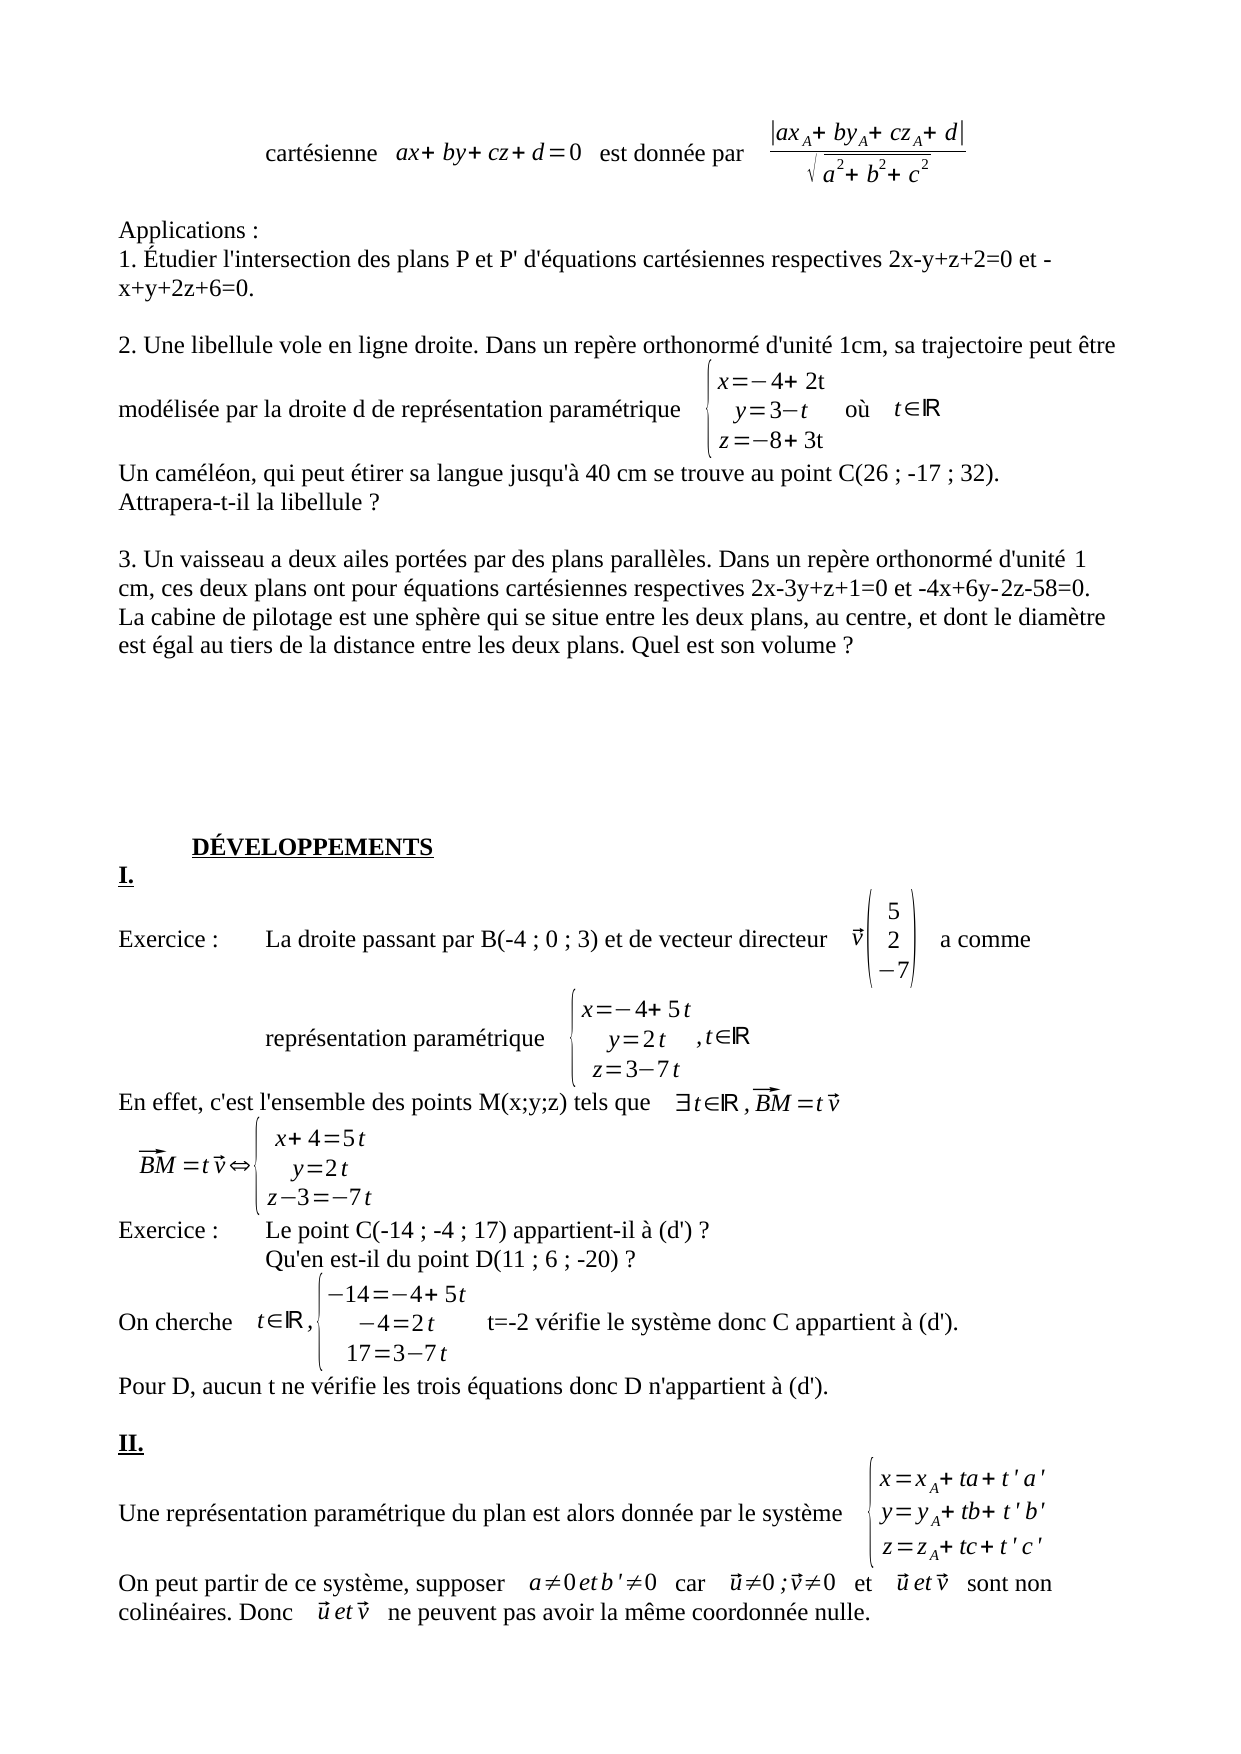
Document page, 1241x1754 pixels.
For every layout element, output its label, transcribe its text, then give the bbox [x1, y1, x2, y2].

text Pour D, aucun t ne vérifie les trois équations donc D n'appartient à (d'). [118, 1371, 1122, 1399]
text Applications : [118, 216, 1122, 244]
text Applications : Démontrer que la distance d'un point à un plan P d'équation cartésienneest donnée par [118, 118, 1122, 187]
text Une représentation paramétrique du plan est alors donnée par le système [118, 1457, 1122, 1568]
text I. [118, 861, 1122, 889]
text On peut partir de ce système, supposer car et sont non colinéaires. Donc ne peuvent pas avoir la même coordonnée nulle. [118, 1568, 1122, 1626]
text Exercice : La droite passant par B(-4 ; 0 ; 3) et de vecteur directeur a comme représentation paramétrique [118, 889, 1122, 1086]
text Un caméléon, qui peut étirer sa langue jusqu'à 40 cm se trouve au point C(26 ; -17 ; 32). [118, 458, 1122, 487]
text Attrapera-t-il la libellule ? [118, 487, 1122, 516]
text 1. Étudier l'intersection des plans P et P' d'équations cartésiennes respectives 2x-y+z+2=0 et -x+y+2z+6=0. [118, 244, 1122, 302]
text La cabine de pilotage est une sphère qui se situe entre les deux plans, au centre, et dont le diamètre est égal au tiers de la distance entre les deux plans. Quel est son volume ? [118, 602, 1122, 659]
text 3. Un vaisseau a deux ailes portées par des plans parallèles. Dans un repère orthonormé d'unité 1 cm, ces deux plans ont pour équations cartésiennes respectives 2x-3y+z+1=0 et -4x+6y- 2z-58=0. [118, 544, 1122, 602]
text Qu'en est-il du point D(11 ; 6 ; -20) ? [118, 1244, 1122, 1273]
text Exercice : Le point C(-14 ; -4 ; 17) appartient-il à (d') ? [118, 1215, 1122, 1244]
text DÉVELOPPEMENTS [118, 832, 1122, 861]
text II. [118, 1428, 1122, 1457]
text En effet, c'est l'ensemble des points M(x;y;z) tels que [118, 1086, 1122, 1117]
text On cherche t=-2 vérifie le système donc C appartient à (d'). [118, 1273, 1122, 1371]
text 2. Une libellule vole en ligne droite. Dans un repère orthonormé d'unité 1cm, sa trajectoire peut être modélisée par la droite d de représentation paramétrique où [118, 331, 1122, 458]
